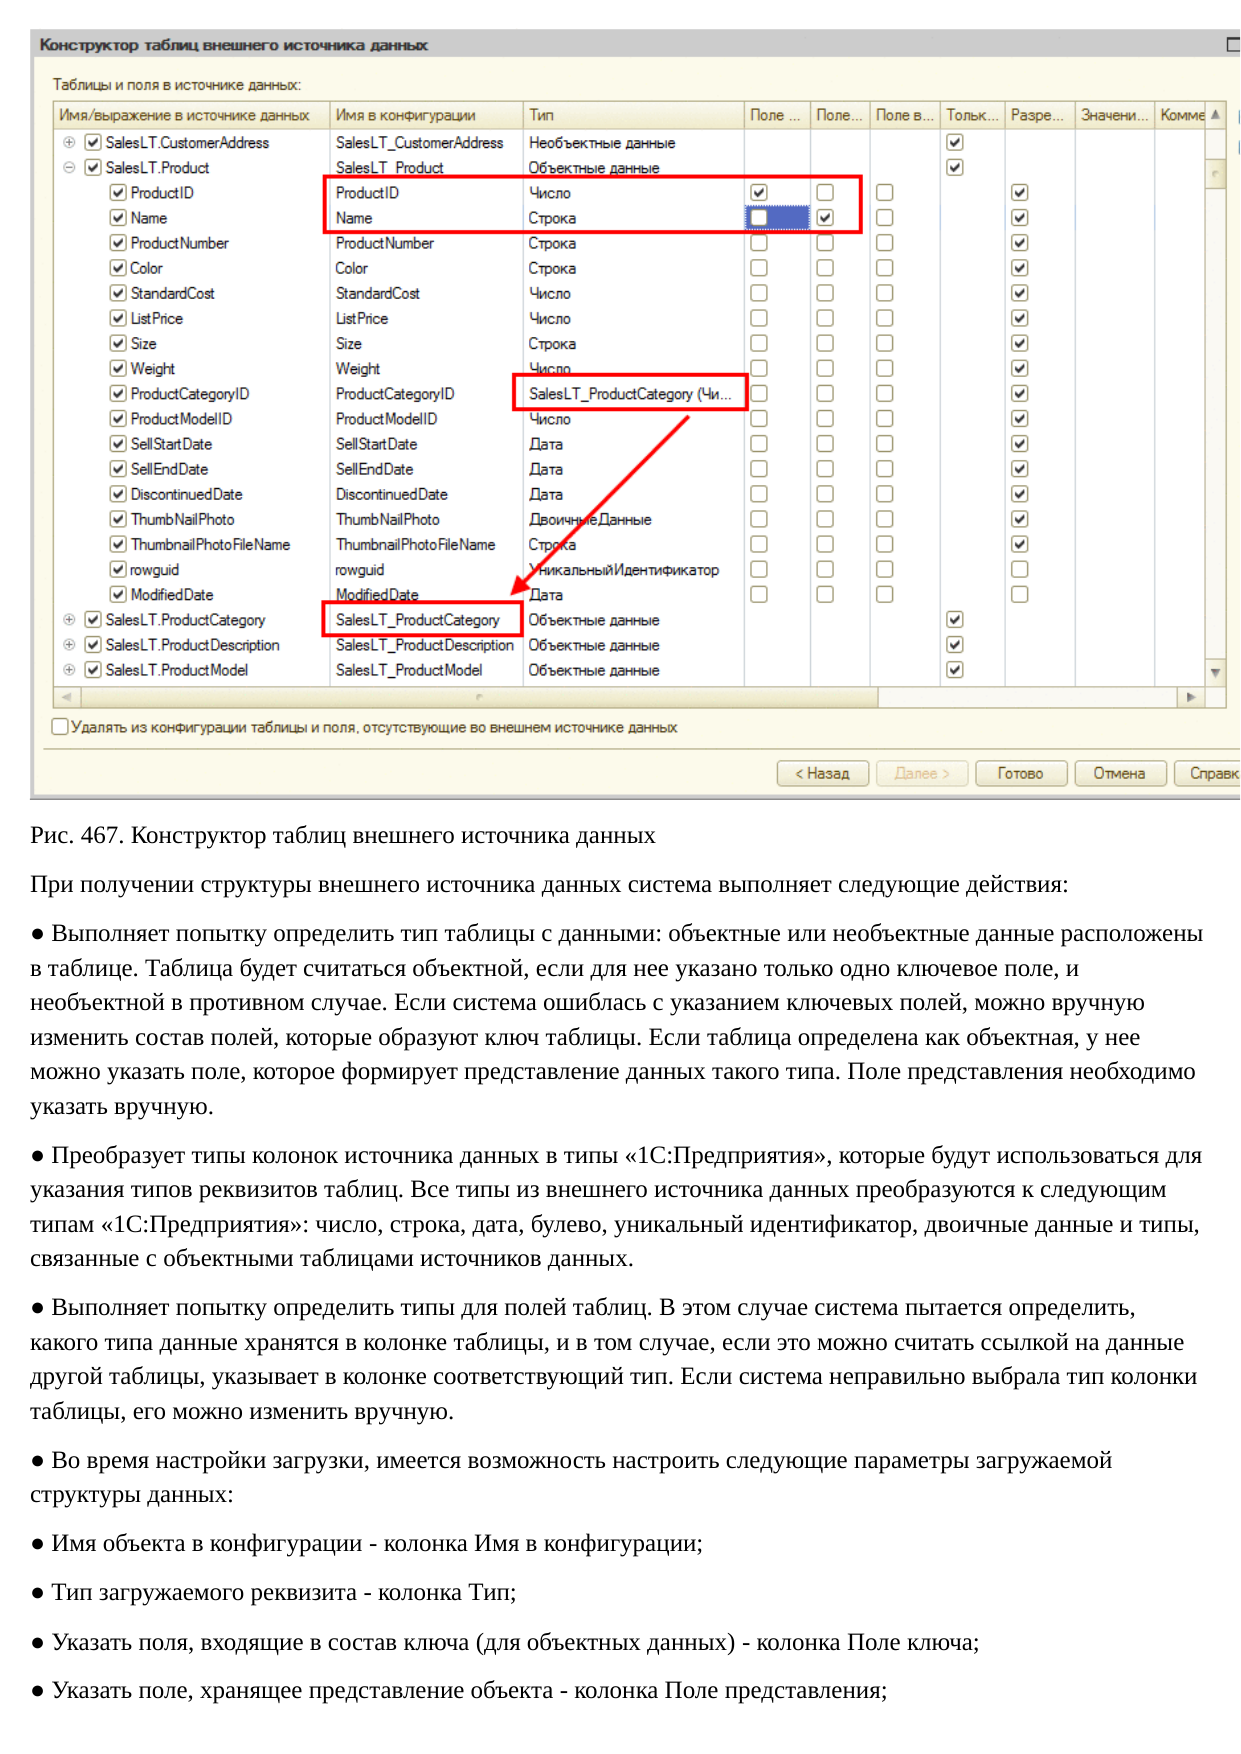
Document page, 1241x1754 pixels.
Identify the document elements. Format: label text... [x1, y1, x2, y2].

text ● Указать поле, хранящее представление объекта ‑ колонка Поле представления; [30, 1676, 1211, 1704]
text ● Выполняет попытку определить типы для полей таблиц. В этом случае система пытается определить, какого типа данные хранятся в колонке таблицы, и в том случае, если это можно считать ссылкой на данные другой таблицы, указывает в колонке соответствующий тип. Если система неправильно выбрала тип колонки таблицы, его можно изменить вручную. [30, 1292, 1211, 1424]
text ● Тип загружаемого реквизита ‑ колонка Тип; [30, 1577, 1211, 1606]
text ● Преобразует типы колонок источника данных в типы «1С:Предприятия», которые будут использоваться для указания типов реквизитов таблиц. Все типы из внешнего источника данных преобразуются к следующим типам «1С:Предприятия»: число, строка, дата, булево, уникальный идентификатор, двоичные данные и типы, связанные с объектными таблицами источников данных. [30, 1140, 1211, 1272]
text ● Указать поля, входящие в состав ключа (для объектных данных) ‑ колонка Поле ключа; [30, 1627, 1211, 1655]
text При получении структуры внешнего источника данных система выполняет следующие действия: [30, 869, 1211, 898]
picture [29, 28, 1241, 800]
text Рис. 467. Конструктор таблиц внешнего источника данных [30, 820, 1211, 849]
text ● Во время настройки загрузки, имеется возможность настроить следующие параметры загружаемой структуры данных: [30, 1445, 1211, 1508]
text ● Выполняет попытку определить тип таблицы с данными: объектные или необъектные данные расположены в таблице. Таблица будет считаться объектной, если для нее указано только одно ключевое поле, и необъектной в противном случае. Если система ошиблась с указанием ключевых полей, можно вручную изменить состав полей, которые образуют ключ таблицы. Если таблица определена как объектная, у нее можно указать поле, которое формирует представление данных такого типа. Поле представления необходимо указать вручную. [30, 918, 1211, 1119]
text ● Имя объекта в конфигурации ‑ колонка Имя в конфигурации; [30, 1528, 1211, 1557]
